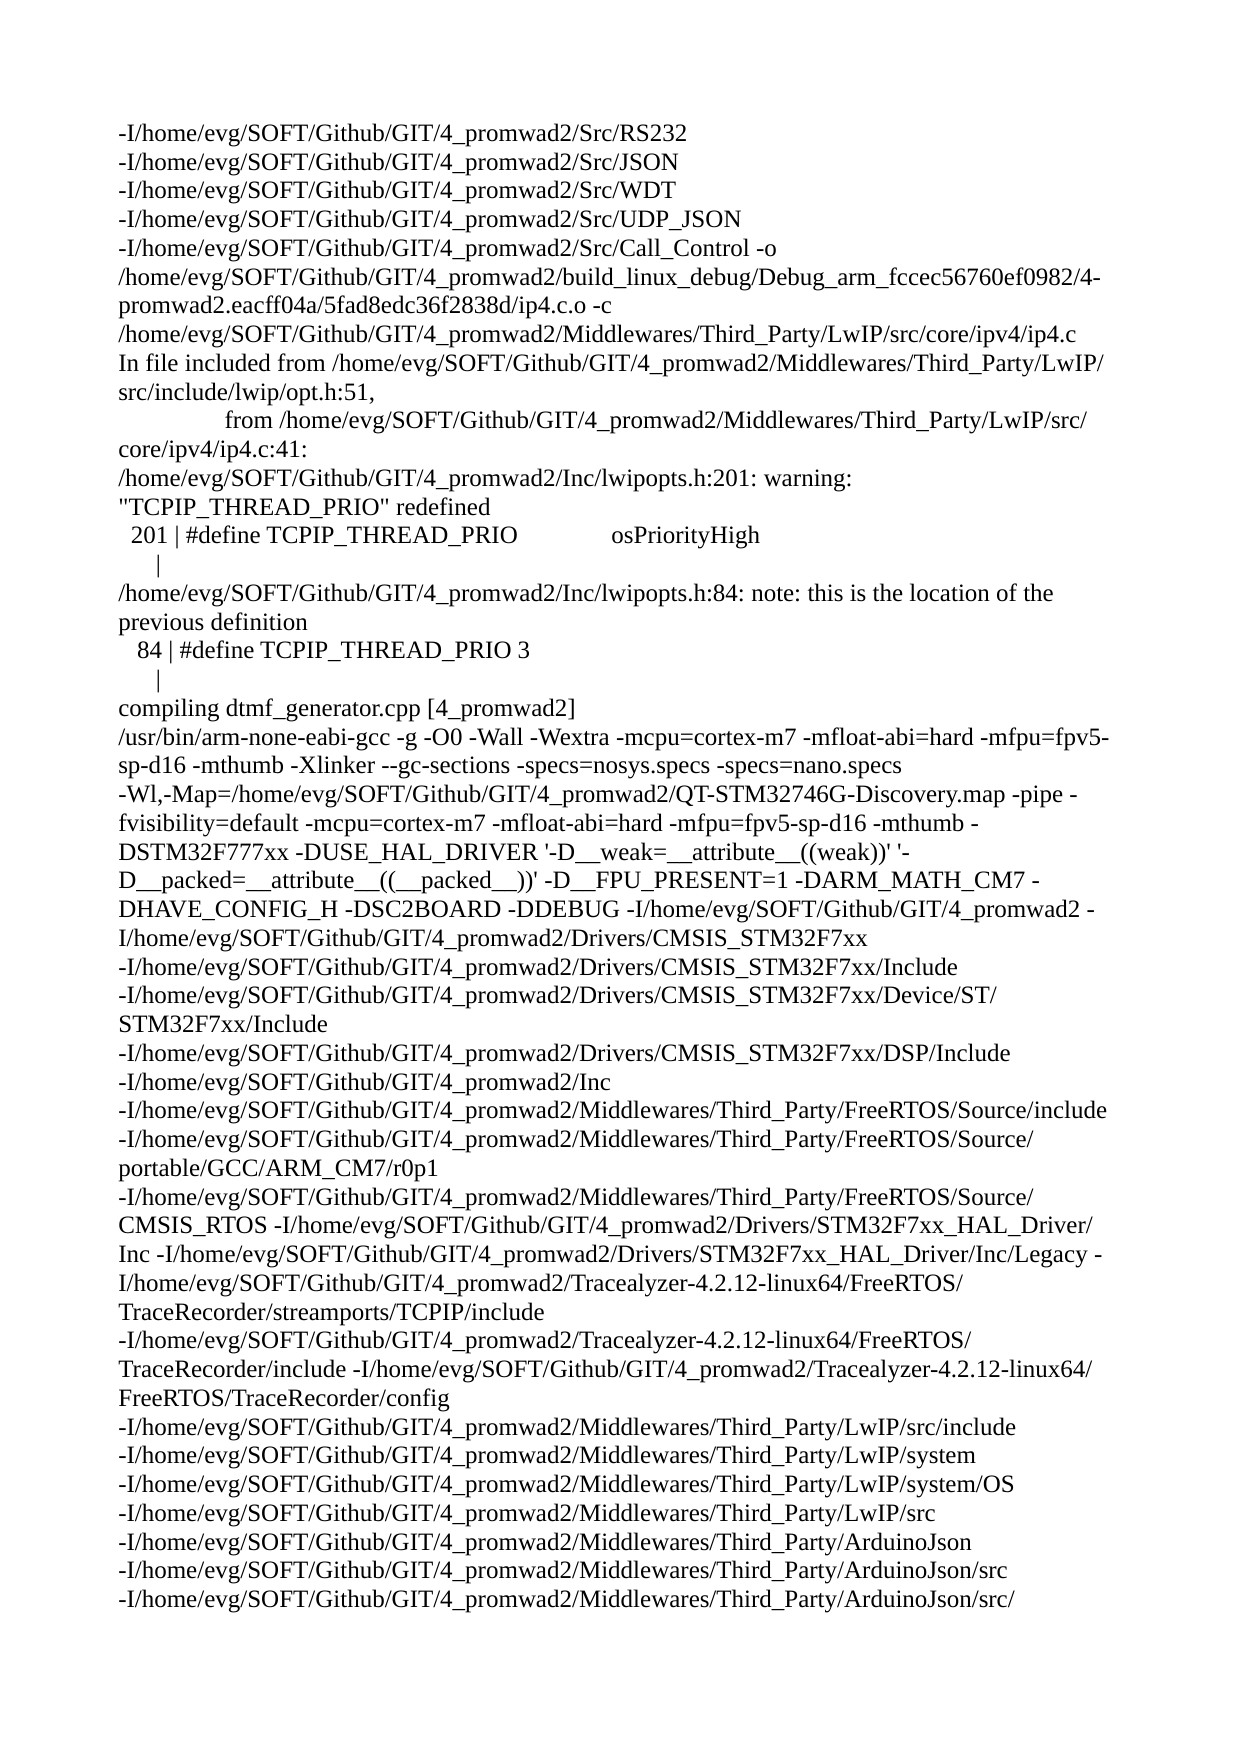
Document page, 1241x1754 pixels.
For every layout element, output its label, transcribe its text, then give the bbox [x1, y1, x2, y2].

text | [118, 664, 1122, 693]
text 84 | #define TCPIP_THREAD_PRIO 3 [118, 636, 1122, 664]
text from /home/evg/SOFT/Github/GIT/4_promwad2/Middlewares/Third_Party/LwIP/src/core/ipv4/ip4.c:41: [118, 406, 1122, 463]
text /home/evg/SOFT/Github/GIT/4_promwad2/Inc/lwipopts.h:201: warning: "TCPIP_THREAD_PRIO" redefined [118, 463, 1122, 521]
text In file included from /home/evg/SOFT/Github/GIT/4_promwad2/Middlewares/Third_Party/LwIP/src/include/lwip/opt.h:51, [118, 348, 1122, 406]
text compiling dtmf_generator.cpp [4_promwad2] [118, 693, 1122, 722]
text /home/evg/SOFT/Github/GIT/4_promwad2/Inc/lwipopts.h:84: note: this is the location of the previous definition [118, 578, 1122, 636]
text -I/home/evg/SOFT/Github/GIT/4_promwad2/Src/RS232 -I/home/evg/SOFT/Github/GIT/4_promwad2/Src/JSON -I/home/evg/SOFT/Github/GIT/4_promwad2/Src/WDT -I/home/evg/SOFT/Github/GIT/4_promwad2/Src/UDP_JSON -I/home/evg/SOFT/Github/GIT/4_promwad2/Src/Call_Control -o /home/evg/SOFT/Github/GIT/4_promwad2/build_linux_debug/Debug_arm_fccec56760ef0982/4-promwad2.eacff04a/5fad8edc36f2838d/ip4.c.o -c /home/evg/SOFT/Github/GIT/4_promwad2/Middlewares/Third_Party/LwIP/src/core/ipv4/ip4.c [118, 118, 1122, 348]
text /usr/bin/arm-none-eabi-gcc -g -O0 -Wall -Wextra -mcpu=cortex-m7 -mfloat-abi=hard -mfpu=fpv5-sp-d16 -mthumb -Xlinker --gc-sections -specs=nosys.specs -specs=nano.specs -Wl,-Map=/home/evg/SOFT/Github/GIT/4_promwad2/QT-STM32746G-Discovery.map -pipe -fvisibility=default -mcpu=cortex-m7 -mfloat-abi=hard -mfpu=fpv5-sp-d16 -mthumb -DSTM32F777xx -DUSE_HAL_DRIVER '-D__weak=__attribute__((weak))' '-D__packed=__attribute__((__packed__))' -D__FPU_PRESENT=1 -DARM_MATH_CM7 -DHAVE_CONFIG_H -DSC2BOARD -DDEBUG -I/home/evg/SOFT/Github/GIT/4_promwad2 -I/home/evg/SOFT/Github/GIT/4_promwad2/Drivers/CMSIS_STM32F7xx -I/home/evg/SOFT/Github/GIT/4_promwad2/Drivers/CMSIS_STM32F7xx/Include -I/home/evg/SOFT/Github/GIT/4_promwad2/Drivers/CMSIS_STM32F7xx/Device/ST/STM32F7xx/Include -I/home/evg/SOFT/Github/GIT/4_promwad2/Drivers/CMSIS_STM32F7xx/DSP/Include -I/home/evg/SOFT/Github/GIT/4_promwad2/Inc -I/home/evg/SOFT/Github/GIT/4_promwad2/Middlewares/Third_Party/FreeRTOS/Source/include -I/home/evg/SOFT/Github/GIT/4_promwad2/Middlewares/Third_Party/FreeRTOS/Source/portable/GCC/ARM_CM7/r0p1 -I/home/evg/SOFT/Github/GIT/4_promwad2/Middlewares/Third_Party/FreeRTOS/Source/CMSIS_RTOS -I/home/evg/SOFT/Github/GIT/4_promwad2/Drivers/STM32F7xx_HAL_Driver/Inc -I/home/evg/SOFT/Github/GIT/4_promwad2/Drivers/STM32F7xx_HAL_Driver/Inc/Legacy -I/home/evg/SOFT/Github/GIT/4_promwad2/Tracealyzer-4.2.12-linux64/FreeRTOS/TraceRecorder/streamports/TCPIP/include -I/home/evg/SOFT/Github/GIT/4_promwad2/Tracealyzer-4.2.12-linux64/FreeRTOS/TraceRecorder/include -I/home/evg/SOFT/Github/GIT/4_promwad2/Tracealyzer-4.2.12-linux64/FreeRTOS/TraceRecorder/config -I/home/evg/SOFT/Github/GIT/4_promwad2/Middlewares/Third_Party/LwIP/src/include -I/home/evg/SOFT/Github/GIT/4_promwad2/Middlewares/Third_Party/LwIP/system -I/home/evg/SOFT/Github/GIT/4_promwad2/Middlewares/Third_Party/LwIP/system/OS -I/home/evg/SOFT/Github/GIT/4_promwad2/Middlewares/Third_Party/LwIP/src -I/home/evg/SOFT/Github/GIT/4_promwad2/Middlewares/Third_Party/ArduinoJson -I/home/evg/SOFT/Github/GIT/4_promwad2/Middlewares/Third_Party/ArduinoJson/src -I/home/evg/SOFT/Github/GIT/4_promwad2/Middlewares/Third_Party/ArduinoJson/src/ [118, 722, 1122, 1613]
text 201 | #define TCPIP_THREAD_PRIO osPriorityHigh [118, 521, 1122, 549]
text | [118, 549, 1122, 578]
